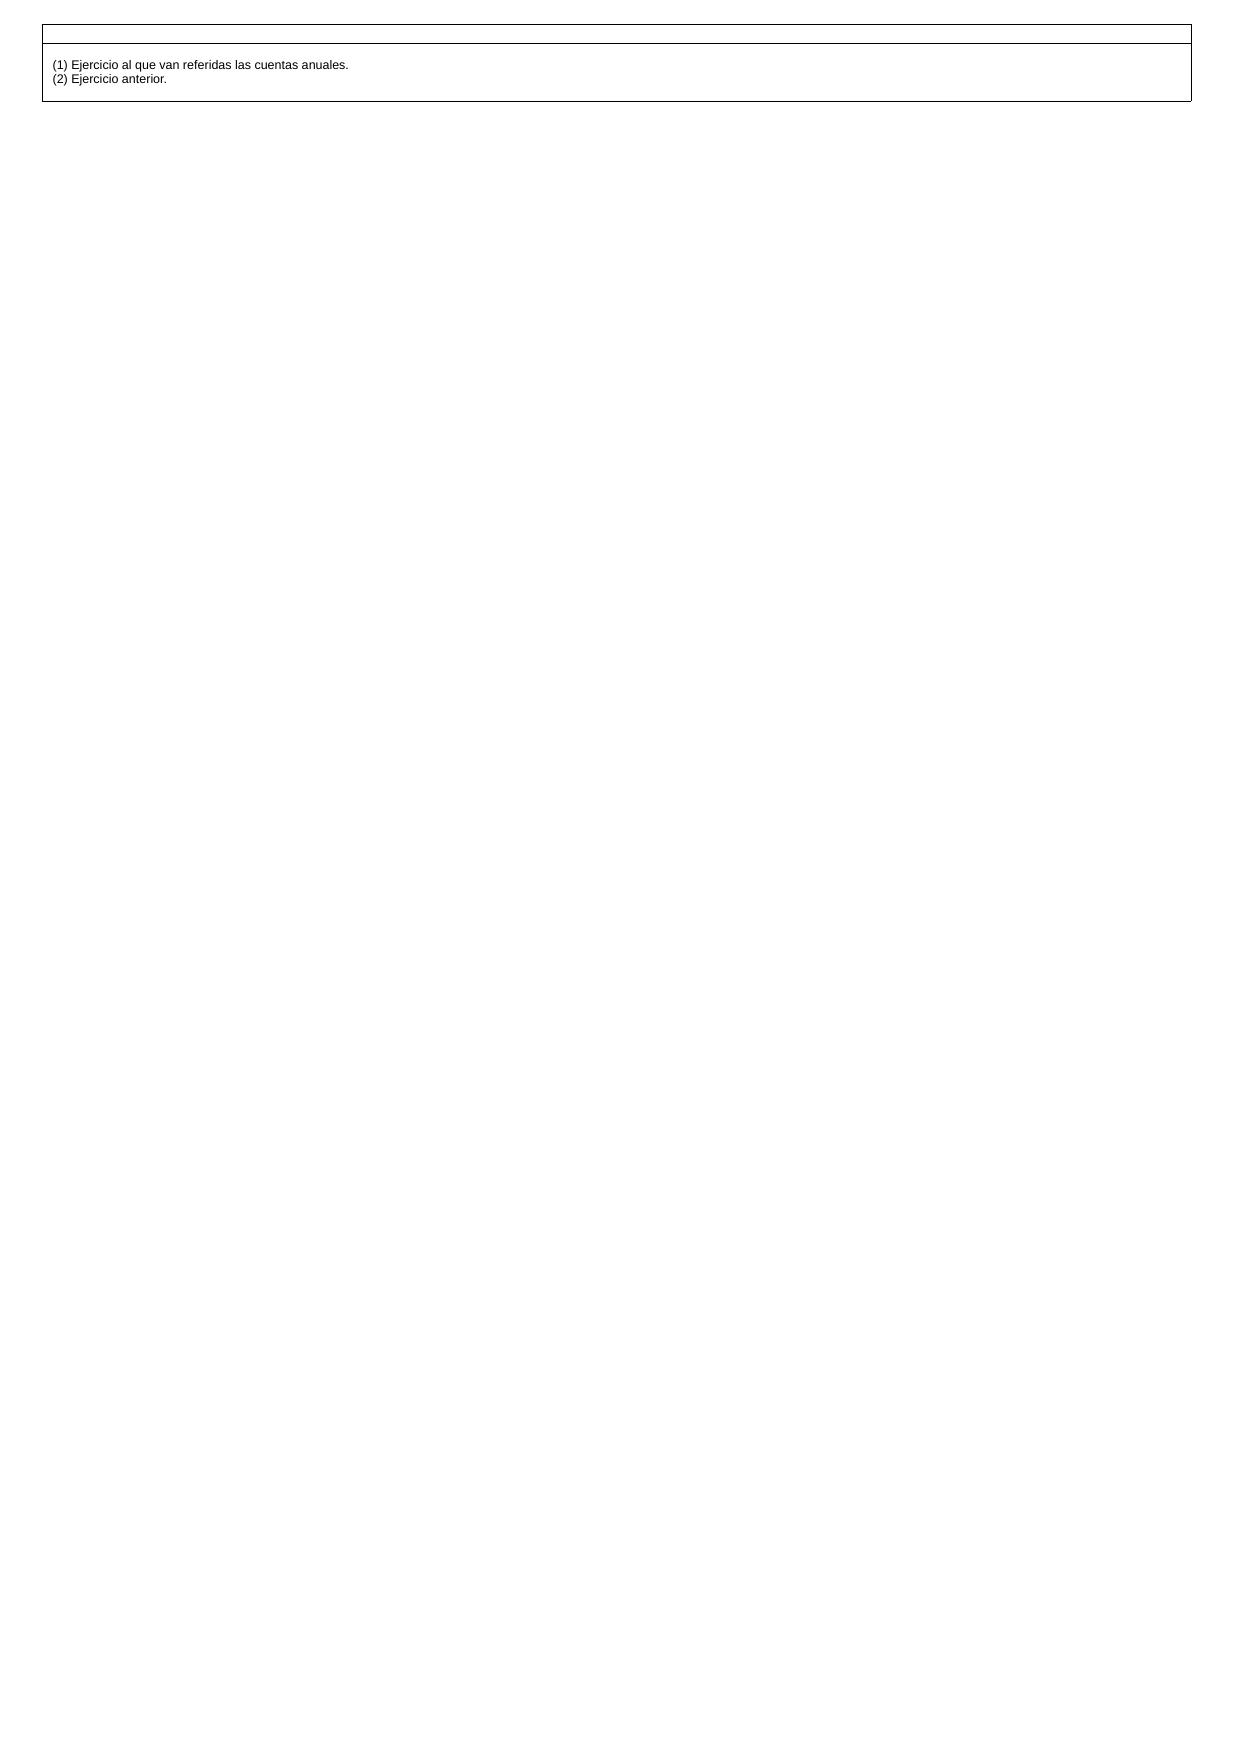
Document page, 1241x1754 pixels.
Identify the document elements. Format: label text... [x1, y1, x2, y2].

table_cell [43, 25, 1191, 43]
table_cell (1) Ejercicio al que van referidas las cuentas anuales. (2) Ejercicio anterior. [43, 44, 1191, 101]
